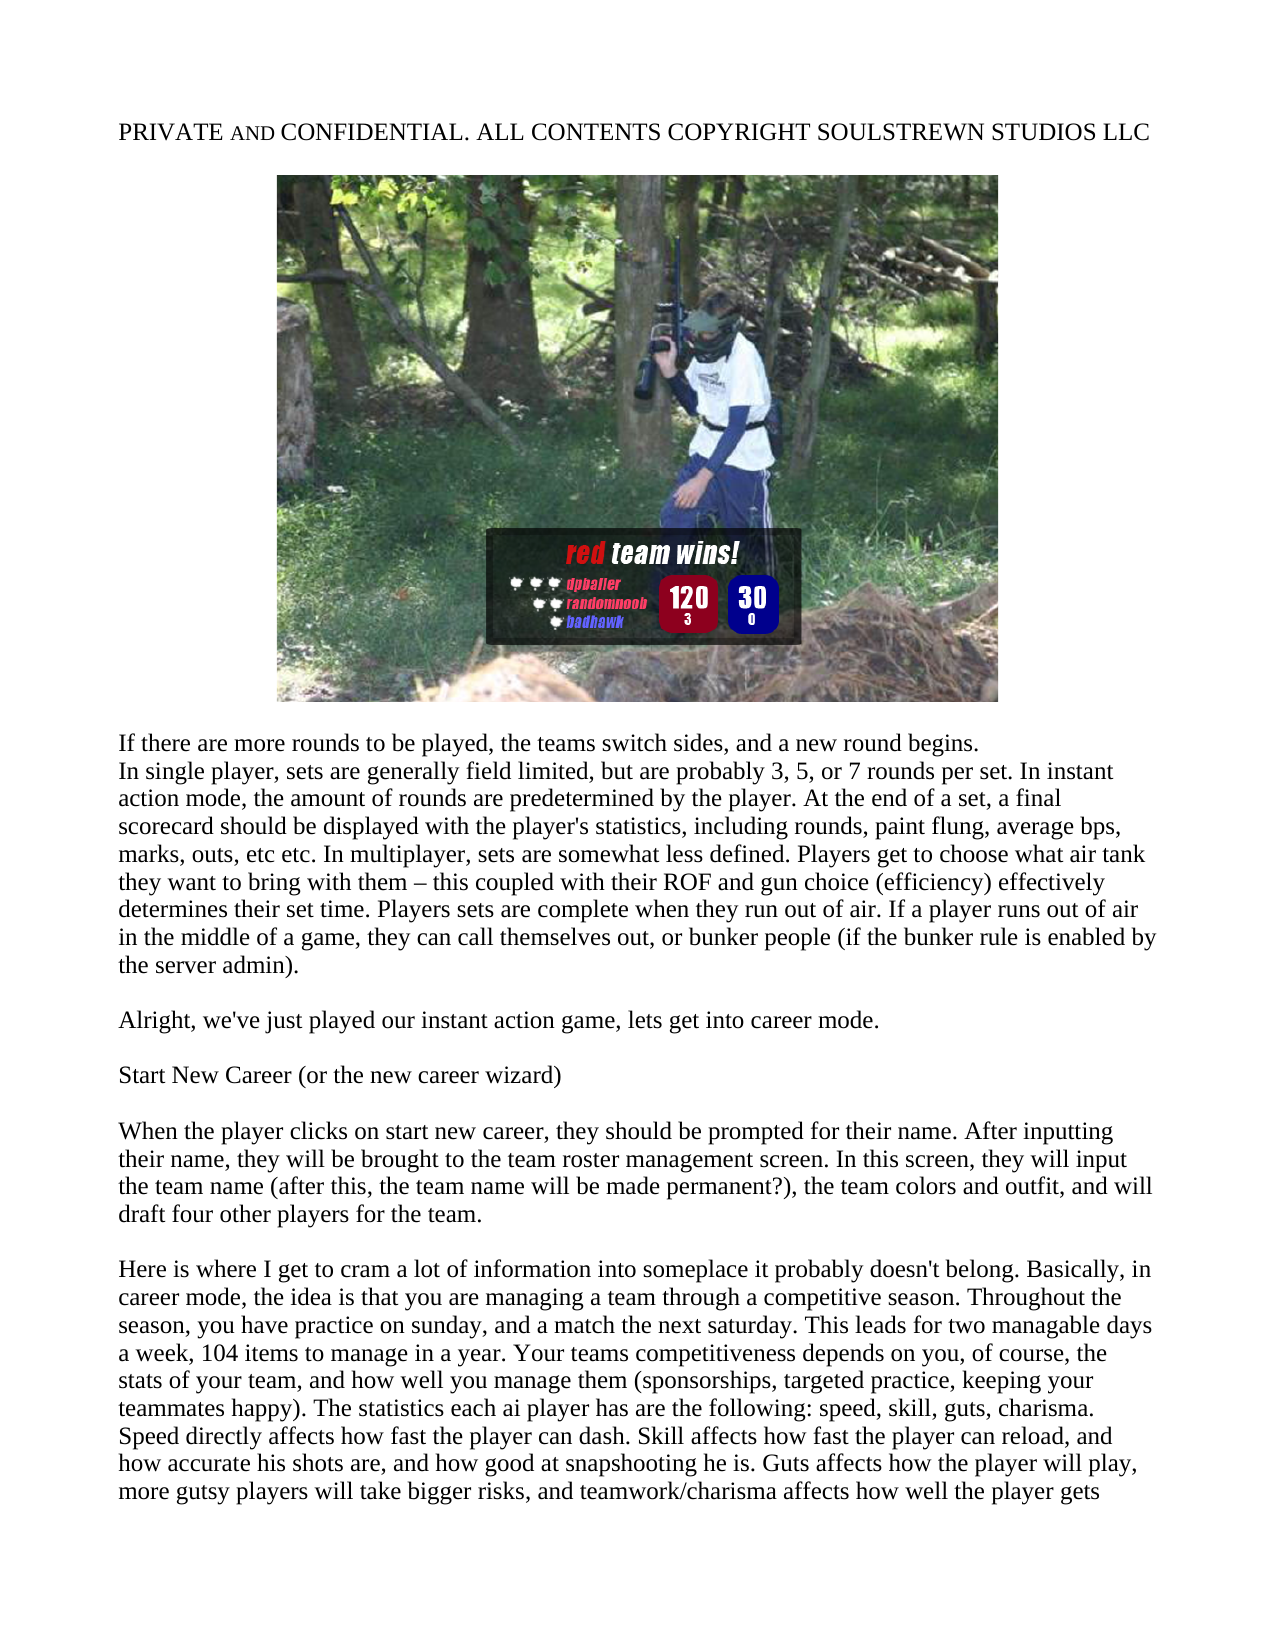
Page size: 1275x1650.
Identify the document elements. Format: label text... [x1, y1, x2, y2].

text Here is where I get to cram a lot of information into someplace it probably doesn't belong. Basically, in career mode, the idea is that you are managing a team through a competitive season. Throughout the season, you have practice on sunday, and a match the next saturday. This leads for two managable days a week, 104 items to manage in a year. Your teams competitiveness depends on you, of course, the stats of your team, and how well you manage them (sponsorships, targeted practice, keeping your teammates happy). The statistics each ai player has are the following: speed, skill, guts, charisma. Speed directly affects how fast the player can dash. Skill affects how fast the player can reload, and how accurate his shots are, and how good at snapshooting he is. Guts affects how the player will play, more gutsy players will take bigger risks, and teamwork/charisma affects how well the player gets [118, 1256, 1157, 1505]
text Start New Career (or the new career wizard) [118, 1062, 1157, 1089]
text Alright, we've just played our instant action game, lets get into career mode. [118, 1006, 1157, 1034]
text When the player clicks on start new career, they should be prompted for their name. After inputting their name, they will be brought to the team roster management screen. In this screen, they will input the team name (after this, the team name will be made permanent?), the team colors and outfit, and will draft four other players for the team. [118, 1117, 1157, 1228]
text In single player, sets are generally field limited, but are probably 3, 5, or 7 rounds per set. In instant action mode, the amount of rounds are predetermined by the player. At the end of a set, a final scorecard should be displayed with the player's statistics, including rounds, paint flung, average bps, marks, outs, etc etc. In multiplayer, sets are somewhat less defined. Players get to choose what air tank they want to bring with them – this coupled with their ROF and gun choice (efficiency) effectively determines their set time. Players sets are complete when they run out of air. If a player runs out of air in the middle of a game, they can call themselves out, or bunker people (if the bunker rule is enabled by the server admin). [118, 757, 1157, 978]
text If there are more rounds to be played, the teams switch sides, and a new round begins. [118, 729, 1157, 757]
